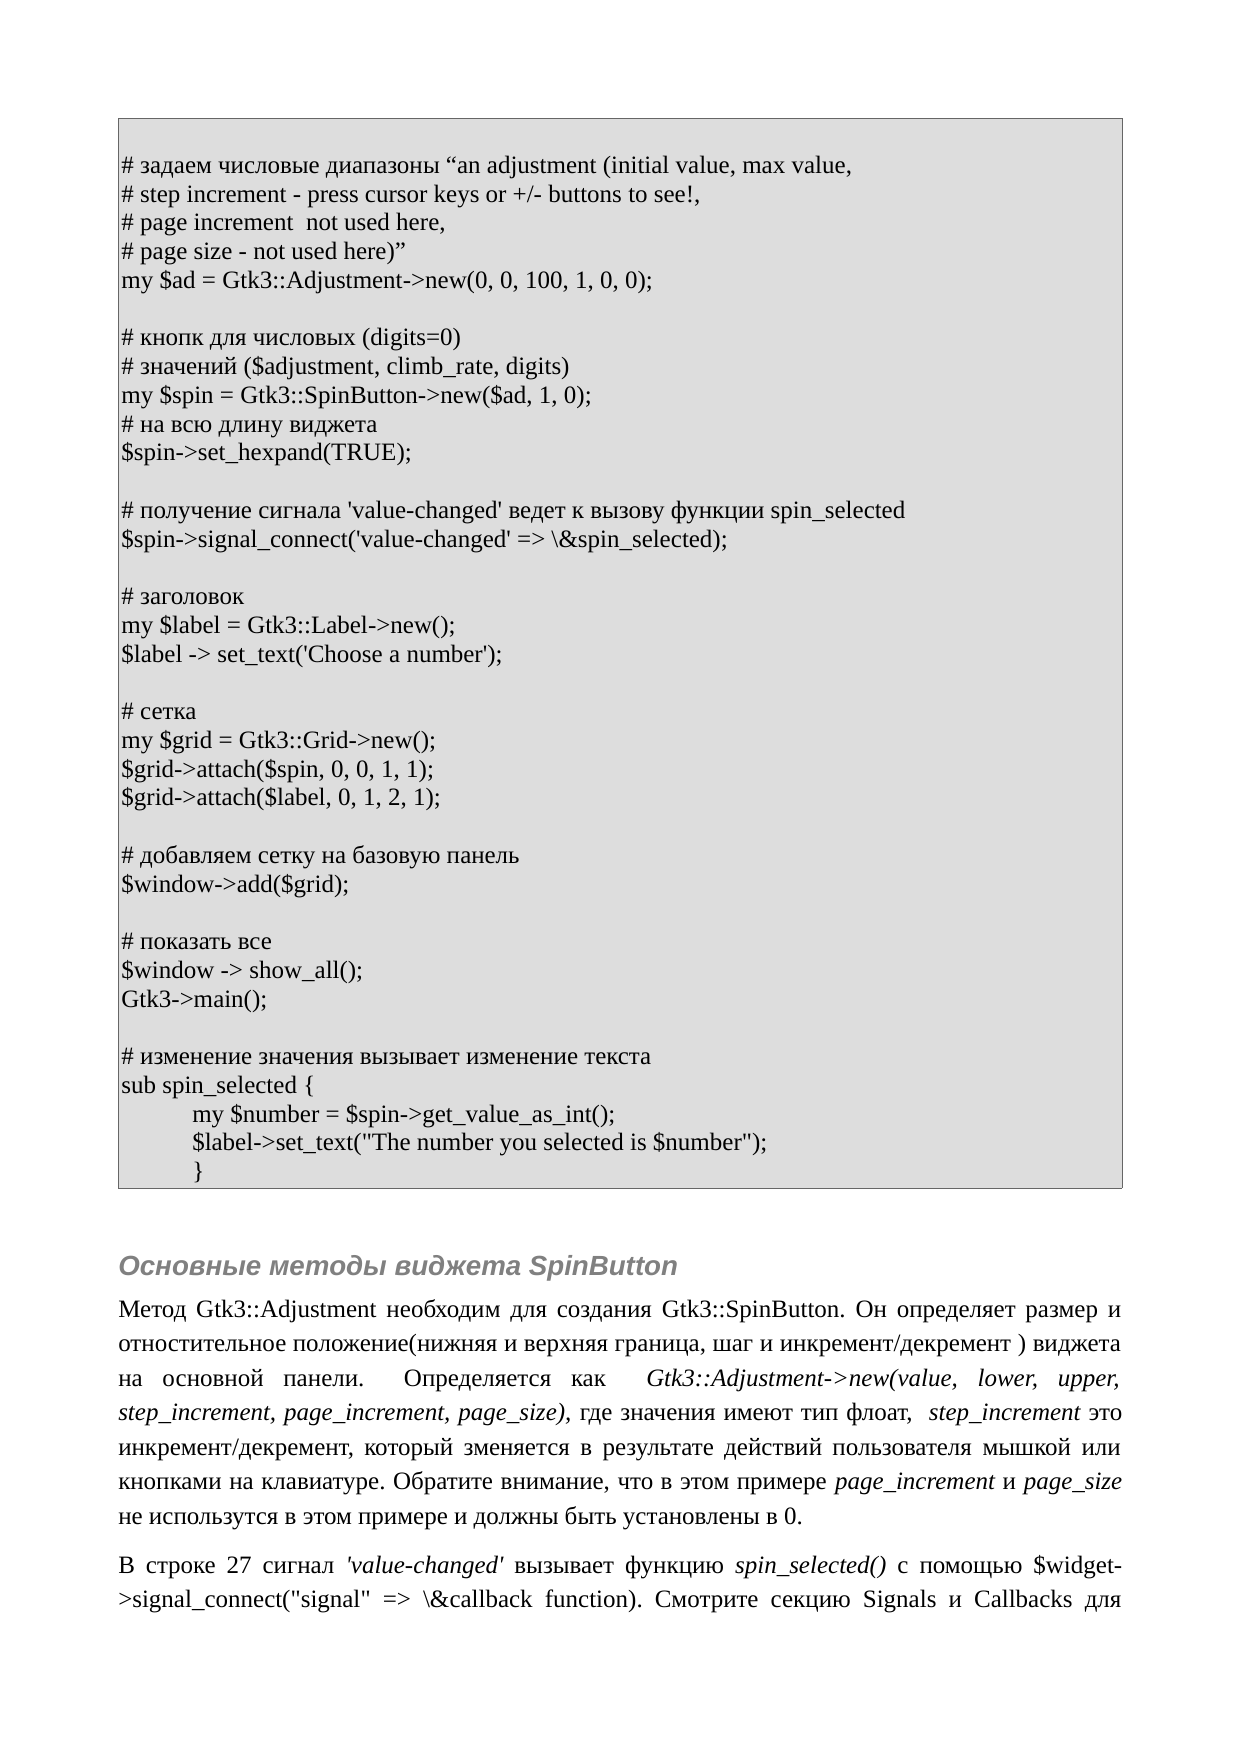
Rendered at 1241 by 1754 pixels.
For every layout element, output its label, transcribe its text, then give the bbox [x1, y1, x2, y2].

text # кнопк для числовых (digits=0) [119, 319, 1122, 348]
text $window->add($grid); [119, 866, 1122, 894]
text $grid->attach($spin, 0, 0, 1, 1); [119, 751, 1122, 779]
text my $grid = Gtk3::Grid->new(); [119, 722, 1122, 751]
text # добавляем сетку на базовую панель [119, 837, 1122, 866]
text # заголовок [119, 578, 1122, 607]
text $label->set_text("The number you selected is $number"); [119, 1124, 1122, 1153]
text } [119, 1153, 1122, 1188]
text # на всю длину виджета [119, 406, 1122, 434]
text my $ad = Gtk3::Adjustment->new(0, 0, 100, 1, 0, 0); [119, 262, 1122, 291]
text Gtk3->main(); [119, 981, 1122, 1009]
text # изменение значения вызывает изменение текста [119, 1038, 1122, 1067]
text $window -> show_all(); [119, 952, 1122, 981]
text # получение сигнала 'value-changed' ведет к вызову функции spin_selected [119, 492, 1122, 521]
text my $spin = Gtk3::SpinButton->new($ad, 1, 0); [119, 377, 1122, 406]
text # задаем числовые диапазоны “an adjustment (initial value, max value, [119, 147, 1122, 176]
text В строке 27 сигнал 'value-changed' вызывает функцию spin_selected() с помощью $widget->signal_connect("signal" => \&callback function). Смотрите секцию Signals и Callbacks для [118, 1550, 1122, 1613]
text my $label = Gtk3::Label->new(); [119, 607, 1122, 636]
text sub spin_selected { [119, 1067, 1122, 1096]
text # step increment - press cursor keys or +/- buttons to see!, [119, 176, 1122, 204]
text # page size - not used here)” [119, 233, 1122, 262]
text # показать все [119, 923, 1122, 952]
text # сетка [119, 693, 1122, 722]
text # значений ($adjustment, climb_rate, digits) [119, 348, 1122, 377]
text $spin->signal_connect('value-changed' => \&spin_selected); [119, 521, 1122, 549]
subtitle Основные методы виджета SpinButton [118, 1249, 1122, 1281]
text $label -> set_text('Choose a number'); [119, 636, 1122, 664]
text my $number = $spin->get_value_as_int(); [119, 1096, 1122, 1124]
text # page increment not used here, [119, 204, 1122, 233]
text $grid->attach($label, 0, 1, 2, 1); [119, 779, 1122, 808]
text Метод Gtk3::Adjustment необходим для создания Gtk3::SpinButton. Он определяет размер и отностительное положение(нижняя и верхняя граница, шаг и инкремент/декремент ) виджета на основной панели. Определяется как Gtk3::Adjustment->new(value, lower, upper, step_increment, page_increment, page_size), где значения имеют тип флоат, step_increment это инкремент/декремент, который зменяется в результате действий пользователя мышкой или кнопками на клавиатуре. Обратите внимание, что в этом примере page_increment и page_size не использутся в этом примере и должны быть установлены в 0. [118, 1294, 1122, 1529]
text $spin->set_hexpand(TRUE); [119, 434, 1122, 463]
